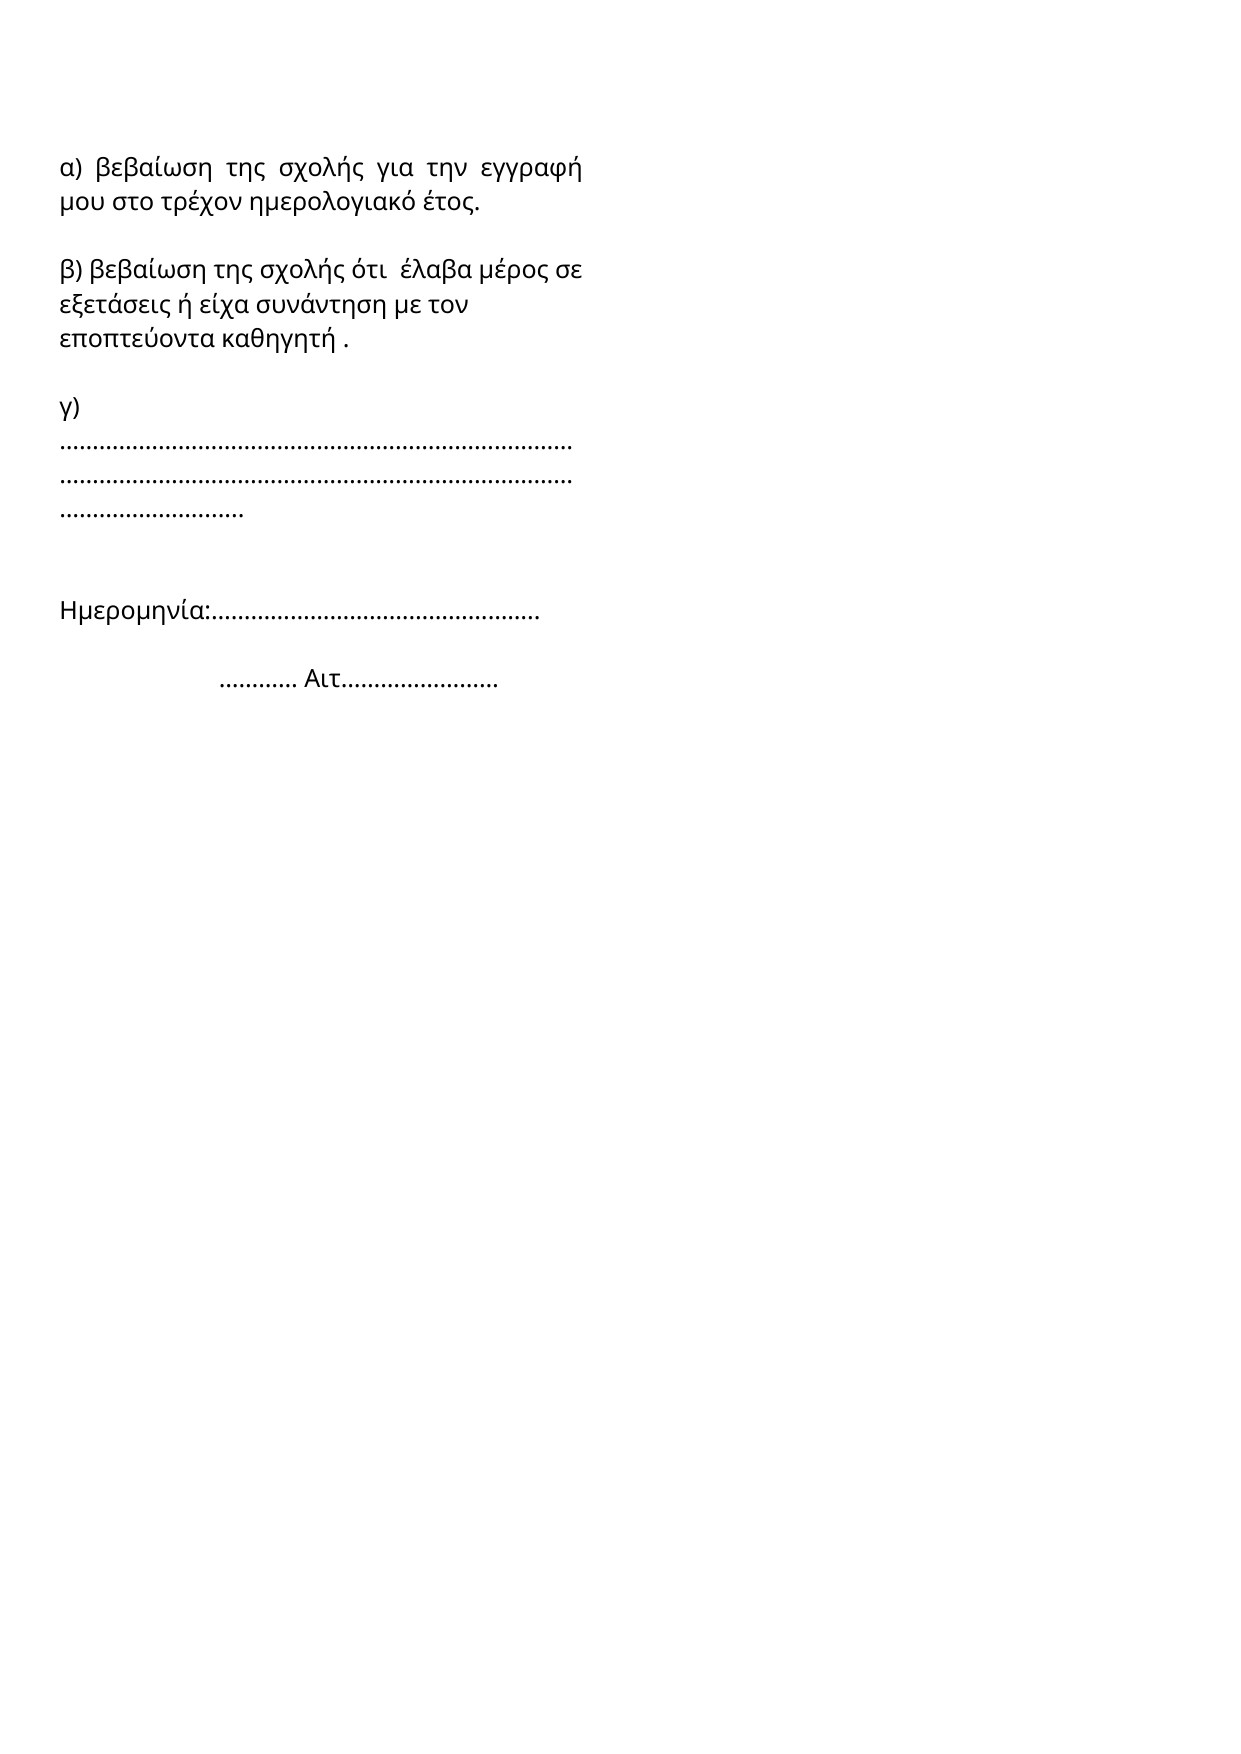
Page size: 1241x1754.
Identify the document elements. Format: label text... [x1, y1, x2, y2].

text ………… Αιτ…………………… [59, 661, 583, 695]
text γ)……………………………………………………………………………………………………………………………………………………………....... [59, 388, 583, 525]
text Ημερομηνία:………………………………………….. [59, 593, 583, 627]
text β) βεβαίωση της σχολής ότι έλαβα μέρος σε εξετάσεις ή είχα συνάντηση με τον εποπτεύοντα καθηγητή . [59, 252, 583, 354]
text α) βεβαίωση της σχολής για την εγγραφή μου στο τρέχον ημερολογιακό έτος. [59, 150, 583, 218]
